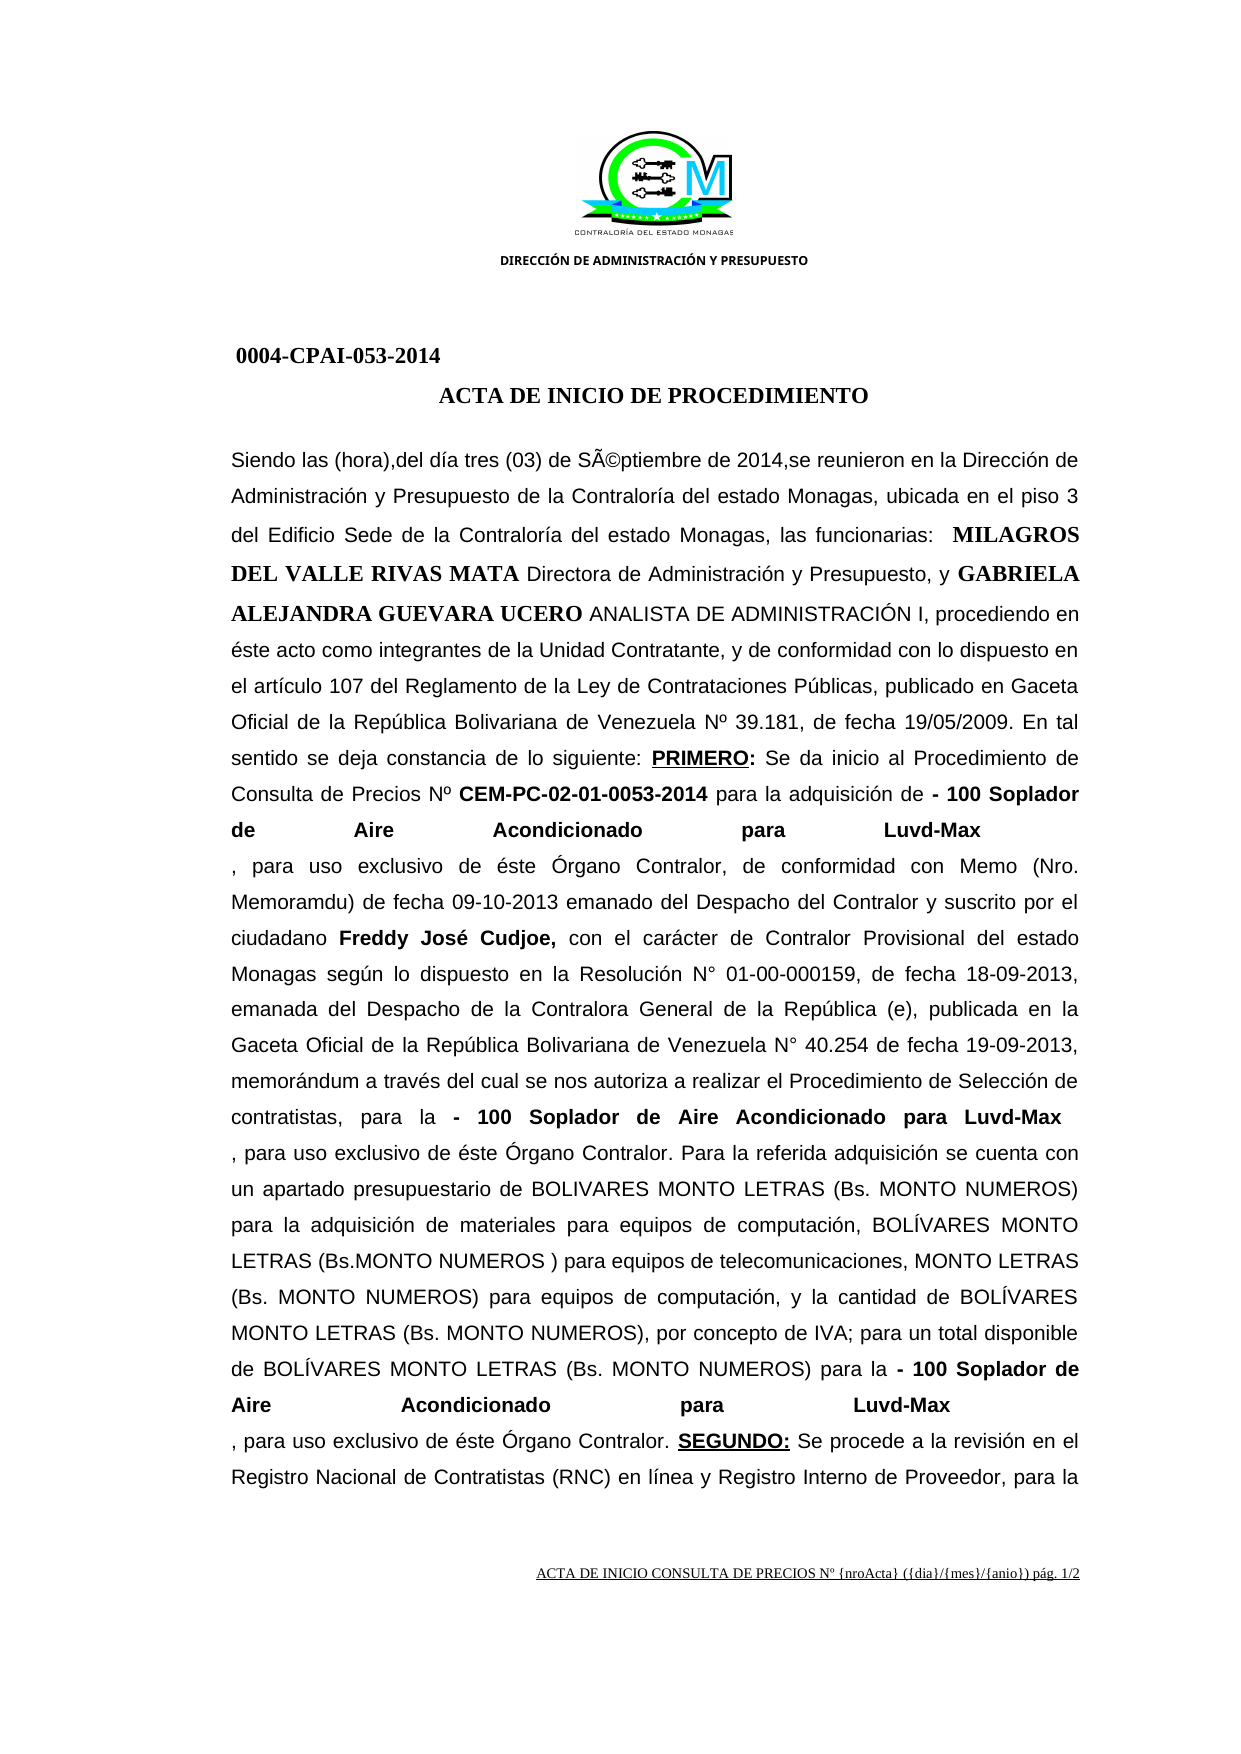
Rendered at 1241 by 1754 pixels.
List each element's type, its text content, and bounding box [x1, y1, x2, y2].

picture [574, 131, 733, 235]
text 0004-CPAI-053-2014 [230, 342, 1080, 369]
text ACTA DE INICIO DE PROCEDIMIENTO [228, 382, 1080, 408]
text Siendo las (hora),del día tres (03) de SÃ©ptiembre de 2014,se reunieron en la Dirección de Administración y Presupuesto de la Contraloría del estado Monagas, ubicada en el piso 3 del Edificio Sede de la Contraloría del estado Monagas, las funcionarias: MILAGROS DEL VALLE RIVAS MATA Directora de Administración y Presupuesto, y GABRIELA ALEJANDRA GUEVARA UCERO ANALISTA DE ADMINISTRACIÓN I, procediendo en éste acto como integrantes de la Unidad Contratante, y de conformidad con lo dispuesto en el artículo 107 del Reglamento de la Ley de Contrataciones Públicas, publicado en Gaceta Oficial de la República Bolivariana de Venezuela Nº 39.181, de fecha 19/05/2009. En tal sentido se deja constancia de lo siguiente: PRIMERO: Se da inicio al Procedimiento de Consulta de Precios Nº CEM-PC-02-01-0053-2014 para la adquisición de - 100 Soplador de Aire Acondicionado para Luvd-Max , para uso exclusivo de éste Órgano Contralor, de conformidad con Memo (Nro. Memoramdu) de fecha 09-10-2013 emanado del Despacho del Contralor y suscrito por el ciudadano Freddy José Cudjoe, con el carácter de Contralor Provisional del estado Monagas según lo dispuesto en la Resolución N° 01-00-000159, de fecha 18-09-2013, emanada del Despacho de la Contralora General de la República (e), publicada en la Gaceta Oficial de la República Bolivariana de Venezuela N° 40.254 de fecha 19-09-2013, memorándum a través del cual se nos autoriza a realizar el Procedimiento de Selección de contratistas, para la - 100 Soplador de Aire Acondicionado para Luvd-Max , para uso exclusivo de éste Órgano Contralor. Para la referida adquisición se cuenta con un apartado presupuestario de BOLIVARES MONTO LETRAS (Bs. MONTO NUMEROS) para la adquisición de materiales para equipos de computación, BOLÍVARES MONTO LETRAS (Bs.MONTO NUMEROS ) para equipos de telecomunicaciones, MONTO LETRAS (Bs. MONTO NUMEROS) para equipos de computación, y la cantidad de BOLÍVARES MONTO LETRAS (Bs. MONTO NUMEROS), por concepto de IVA; para un total disponible de BOLÍVARES MONTO LETRAS (Bs. MONTO NUMEROS) para la - 100 Soplador de Aire Acondicionado para Luvd-Max , para uso exclusivo de éste Órgano Contralor. SEGUNDO: Se procede a la revisión en el Registro Nacional de Contratistas (RNC) en línea y Registro Interno de Proveedor, para la [231, 448, 1080, 1488]
